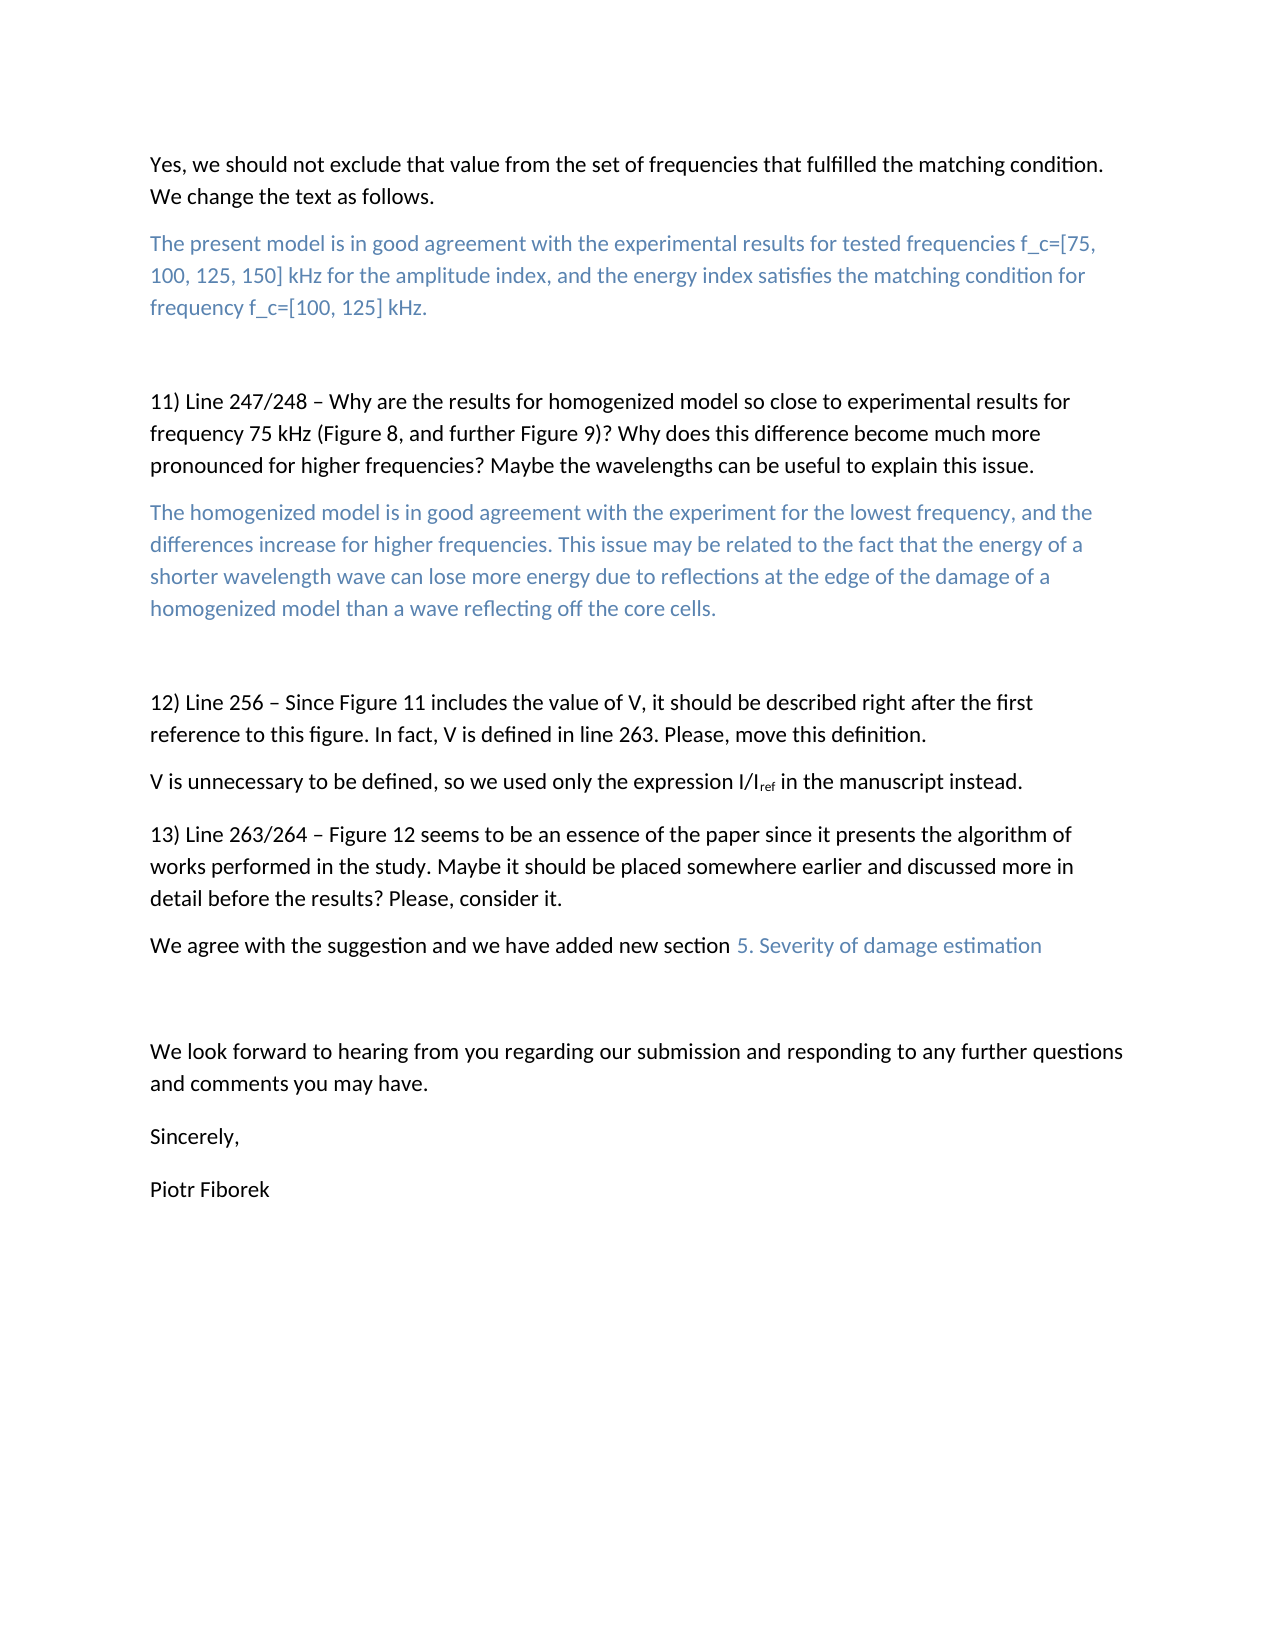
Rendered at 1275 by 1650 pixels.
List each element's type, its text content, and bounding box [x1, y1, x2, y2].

text We agree with the suggestion and we have added new section 5. Severity of damage estimation [150, 931, 1125, 959]
text V is unnecessary to be defined, so we used only the expression I/Iref in the manuscript instead. [150, 767, 1125, 795]
text Sincerely, [150, 1122, 1125, 1151]
text The homogenized model is in good agreement with the experiment for the lowest frequency, and the differences increase for higher frequencies. This issue may be related to the fact that the energy of a shorter wavelength wave can lose more energy due to reflections at the edge of the damage of a homogenized model than a wave reflecting off the core cells. [150, 498, 1125, 623]
text We look forward to hearing from you regarding our submission and responding to any further questions and comments you may have. [150, 1037, 1125, 1097]
text Yes, we should not exclude that value from the set of frequencies that fulfilled the matching condition. We change the text as follows. [150, 150, 1125, 210]
text 13) Line 263/264 – Figure 12 seems to be an essence of the paper since it presents the algorithm of works performed in the study. Maybe it should be placed somewhere earlier and discussed more in detail before the results? Please, consider it. [150, 820, 1125, 912]
text Piotr Fiborek [150, 1176, 1125, 1203]
text 11) Line 247/248 – Why are the results for homogenized model so close to experimental results for frequency 75 kHz (Figure 8, and further Figure 9)? Why does this difference become much more pronounced for higher frequencies? Maybe the wavelengths can be useful to explain this issue. [150, 387, 1125, 479]
text The present model is in good agreement with the experimental results for tested frequencies f_c=[75, 100, 125, 150] kHz for the amplitude index, and the energy index satisfies the matching condition for frequency f_c=[100, 125] kHz. [150, 229, 1125, 321]
text 12) Line 256 – Since Figure 11 includes the value of V, it should be described right after the first reference to this figure. In fact, V is defined in line 263. Please, move this definition. [150, 688, 1125, 748]
